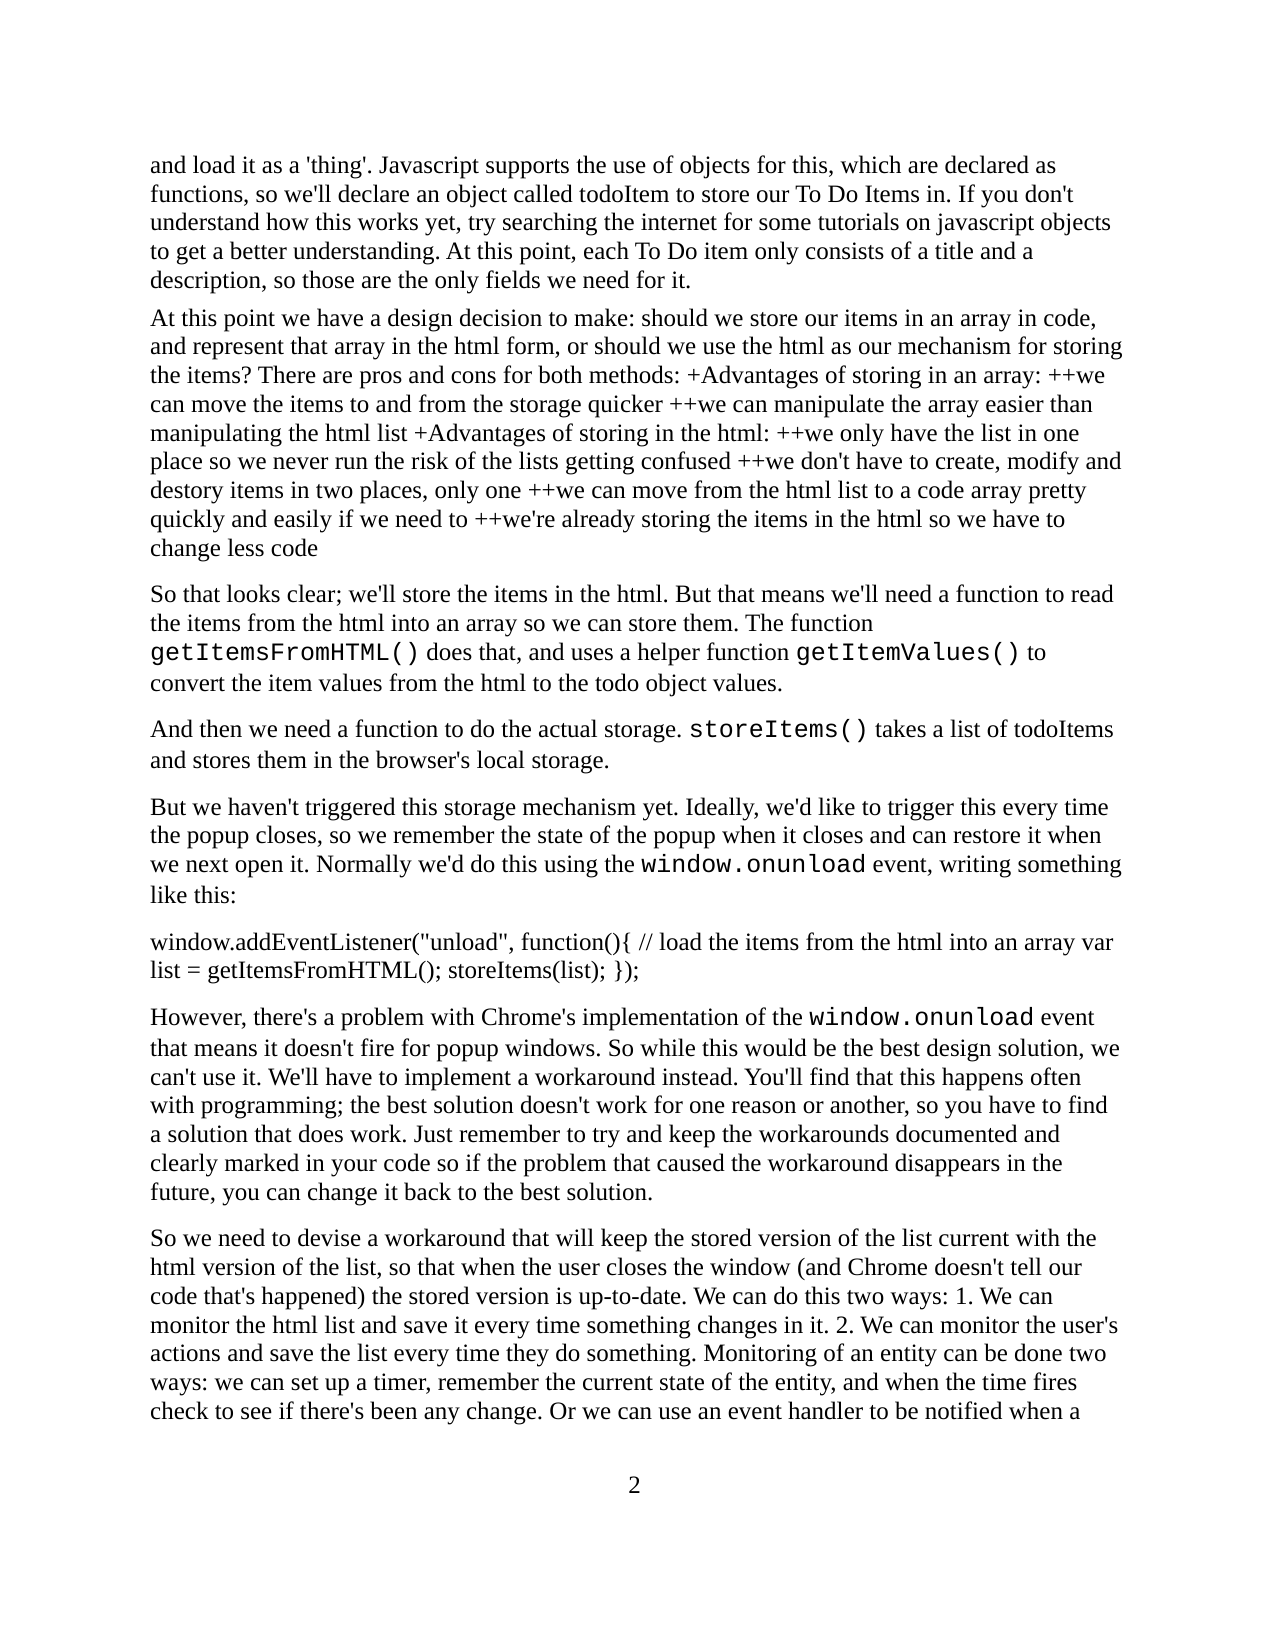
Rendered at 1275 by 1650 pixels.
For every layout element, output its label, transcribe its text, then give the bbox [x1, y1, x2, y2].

text At this point we have a design decision to make: should we store our items in an array in code, and represent that array in the html form, or should we use the html as our mechanism for storing the items? There are pros and cons for both methods: +Advantages of storing in an array: ++we can move the items to and from the storage quicker ++we can manipulate the array easier than manipulating the html list +Advantages of storing in the html: ++we only have the list in one place so we never run the risk of the lists getting confused ++we don't have to create, modify and destory items in two places, only one ++we can move from the html list to a code array pretty quickly and easily if we need to ++we're already storing the items in the html so we have to change less code [150, 303, 1125, 561]
text And then we need a function to do the actual storage. storeItems() takes a list of todoItems and stores them in the browser's local storage. [150, 714, 1125, 774]
text So we need to devise a workaround that will keep the stored version of the list current with the html version of the list, so that when the user closes the window (and Chrome doesn't tell our code that's happened) the stored version is up-to-date. We can do this two ways: 1. We can monitor the html list and save it every time something changes in it. 2. We can monitor the user's actions and save the list every time they do something. Monitoring of an entity can be done two ways: we can set up a timer, remember the current state of the entity, and when the time fires check to see if there's been any change. Or we can use an event handler to be notified when a [150, 1223, 1125, 1425]
text and load it as a 'thing'. Javascript supports the use of objects for this, which are declared as functions, so we'll declare an object called todoItem to store our To Do Items in. If you don't understand how this works yet, try searching the internet for some tutorials on javascript objects to get a better understanding. At this point, each To Do item only consists of a title and a description, so those are the only fields we need for it. [150, 150, 1125, 294]
text However, there's a problem with Chrome's implementation of the window.onunload event that means it doesn't fire for popup windows. So while this would be the best design solution, we can't use it. We'll have to implement a workaround instead. You'll find that this happens often with programming; the best solution doesn't work for one reason or another, so you have to find a solution that does work. Just remember to try and keep the workarounds documented and clearly marked in your code so if the problem that caused the workaround disappears in the future, you can change it back to the best solution. [150, 1002, 1125, 1206]
text window.addEventListener("unload", function(){ // load the items from the html into an array var list = getItemsFromHTML(); storeItems(list); }); [150, 927, 1125, 984]
text So that looks clear; we'll store the items in the html. But that means we'll need a function to read the items from the html into an array so we can store them. The function getItemsFromHTML() does that, and uses a helper function getItemValues() to convert the item values from the html to the todo object values. [150, 579, 1125, 696]
text But we haven't triggered this storage mechanism yet. Ideally, we'd like to trigger this every time the popup closes, so we remember the state of the popup when it closes and can restore it when we next open it. Normally we'd do this using the window.onunload event, writing something like this: [150, 792, 1125, 909]
